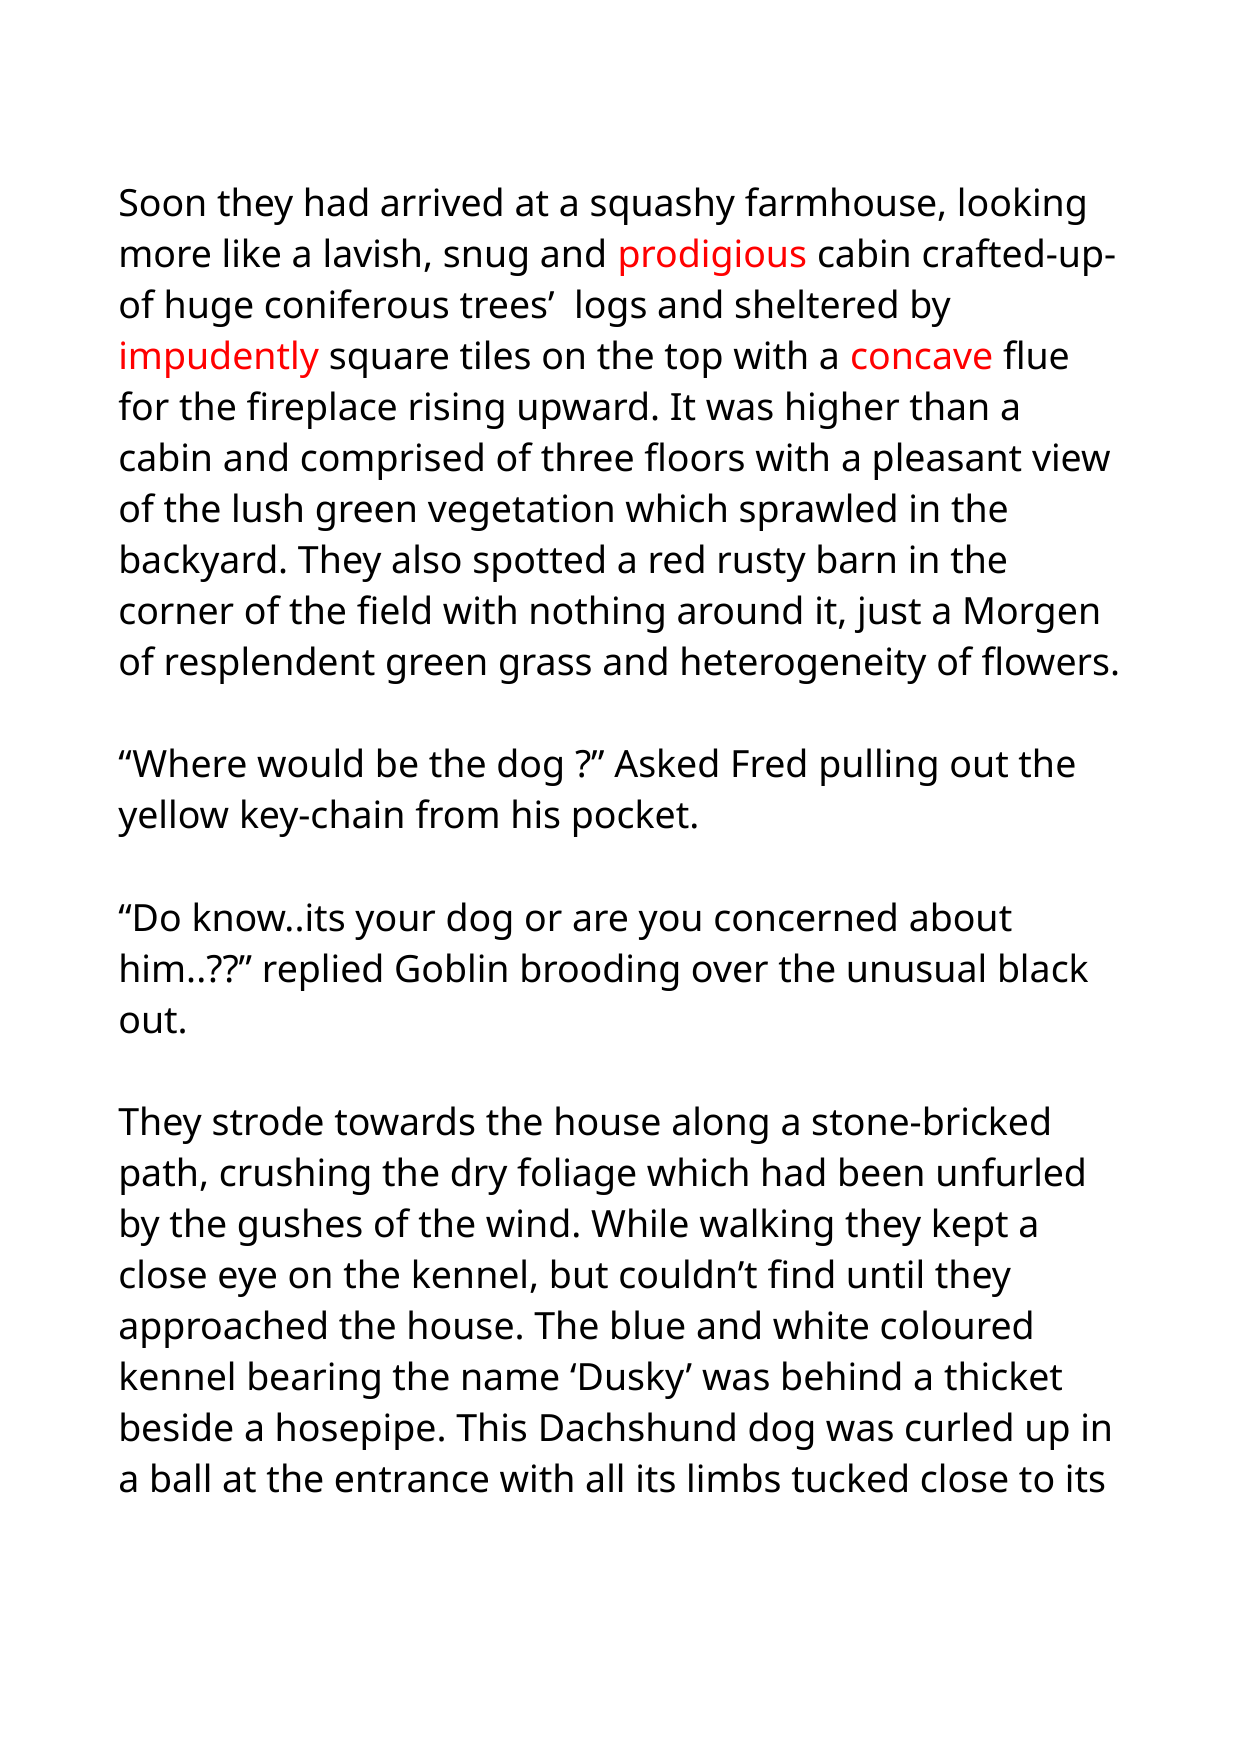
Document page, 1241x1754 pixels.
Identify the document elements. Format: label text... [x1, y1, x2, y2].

text “Where would be the dog ?” Asked Fred pulling out the yellow key-chain from his pocket. [118, 738, 1122, 840]
text Soon they had arrived at a squashy farmhouse, looking more like a lavish, snug and prodigious cabin crafted-up-of huge coniferous trees’ logs and sheltered by impudently square tiles on the top with a concave flue for the fireplace rising upward. It was higher than a cabin and comprised of three floors with a pleasant view of the lush green vegetation which sprawled in the backyard. They also spotted a red rusty barn in the corner of the field with nothing around it, just a Morgen of resplendent green grass and heterogeneity of flowers. [118, 176, 1122, 687]
text They strode towards the house along a stone-bricked path, crushing the dry foliage which had been unfurled by the gushes of the wind. While walking they kept a close eye on the kennel, but couldn’t find until they approached the house. The blue and white coloured kennel bearing the name ‘Dusky’ was behind a thicket beside a hosepipe. This Dachshund dog was curled up in a ball at the entrance with all its limbs tucked close to its [118, 1095, 1122, 1503]
text “Do know..its your dog or are you concerned about him..??” replied Goblin brooding over the unusual black out. [118, 891, 1122, 1044]
